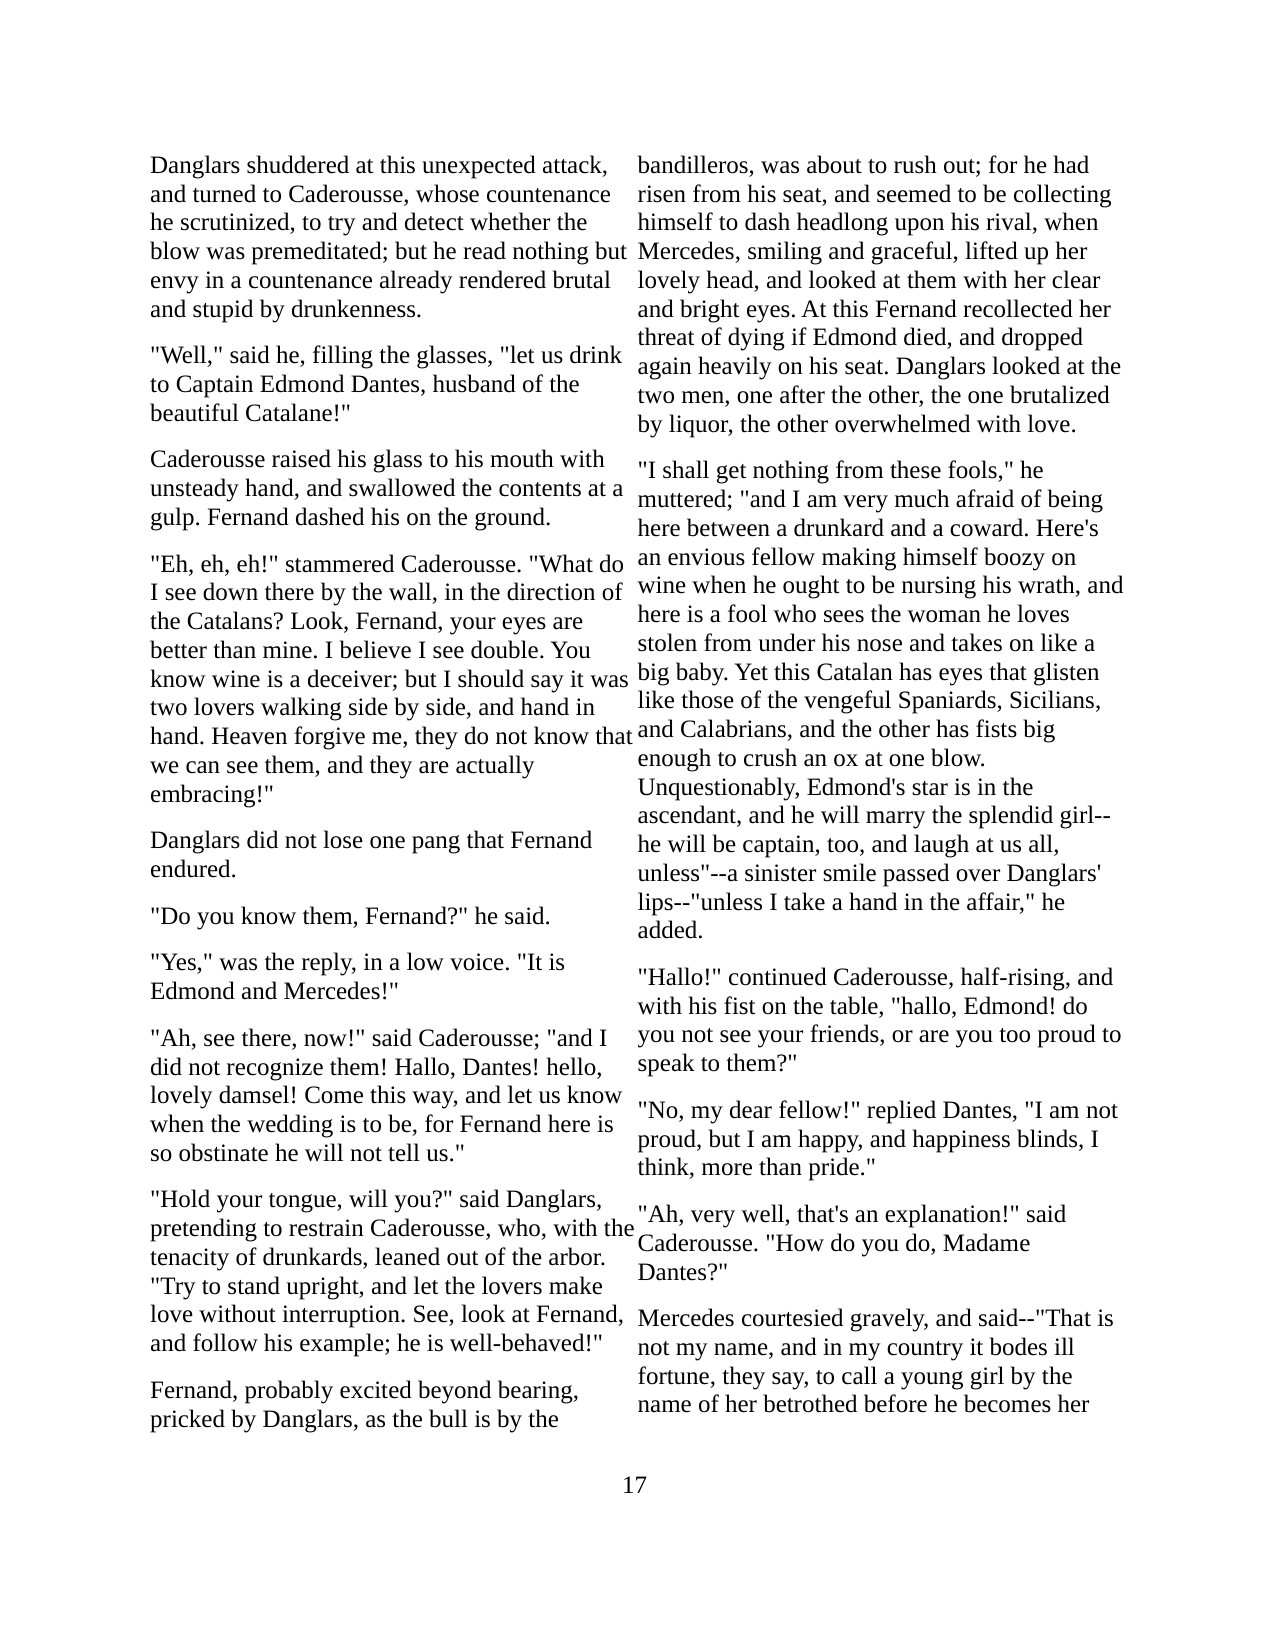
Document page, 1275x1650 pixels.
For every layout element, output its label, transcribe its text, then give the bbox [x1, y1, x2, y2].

text "Hallo!" continued Caderousse, half-rising, and with his fist on the table, "hallo, Edmond! do you not see your friends, or are you too proud to speak to them?" [637, 962, 1125, 1077]
text Caderousse raised his glass to his mouth with unsteady hand, and swallowed the contents at a gulp. Fernand dashed his on the ground. [150, 444, 637, 531]
text "I shall get nothing from these fools," he muttered; "and I am very much afraid of being here between a drunkard and a coward. Here's an envious fellow making himself boozy on wine when he ought to be nursing his wrath, and here is a fool who sees the woman he loves stolen from under his nose and takes on like a big baby. Yet this Catalan has eyes that glisten like those of the vengeful Spaniards, Sicilians, and Calabrians, and the other has fists big enough to crush an ox at one blow. Unquestionably, Edmond's star is in the ascendant, and he will marry the splendid girl--he will be captain, too, and laugh at us all, unless"--a sinister smile passed over Danglars' lips--"unless I take a hand in the affair," he added. [637, 455, 1125, 944]
text "Eh, eh, eh!" stammered Caderousse. "What do I see down there by the wall, in the direction of the Catalans? Look, Fernand, your eyes are better than mine. I believe I see double. You know wine is a deceiver; but I should say it was two lovers walking side by side, and hand in hand. Heaven forgive me, they do not know that we can see them, and they are actually embracing!" [150, 549, 637, 807]
text "No, my dear fellow!" replied Dantes, "I am not proud, but I am happy, and happiness blinds, I think, more than pride." [637, 1095, 1125, 1181]
text "Hold your tongue, will you?" said Danglars, pretending to restrain Caderousse, who, with the tenacity of drunkards, leaned out of the arbor. "Try to stand upright, and let the lovers make love without interruption. See, look at Fernand, and follow his example; he is well-behaved!" [150, 1184, 637, 1357]
text "Do you know them, Fernand?" he said. [150, 901, 637, 929]
text "Ah, see there, now!" said Caderousse; "and I did not recognize them! Hallo, Dantes! hello, lovely damsel! Come this way, and let us know when the wedding is to be, for Fernand here is so obstinate he will not tell us." [150, 1023, 637, 1167]
text "Ah, very well, that's an explanation!" said Caderousse. "How do you do, Madame Dantes?" [637, 1199, 1125, 1285]
text Danglars did not lose one pang that Fernand endured. [150, 825, 637, 883]
text "Well," said he, filling the glasses, "let us drink to Captain Edmond Dantes, husband of the beautiful Catalane!" [150, 340, 637, 427]
text Fernand, probably excited beyond bearing, pricked by Danglars, as the bull is by the [150, 1375, 637, 1432]
text Mercedes courtesied gravely, and said--"That is not my name, and in my country it bodes ill fortune, they say, to call a young girl by the name of her betrothed before he becomes her [637, 1303, 1125, 1418]
text bandilleros, was about to rush out; for he had risen from his seat, and seemed to be collecting himself to dash headlong upon his rival, when Mercedes, smiling and graceful, lifted up her lovely head, and looked at them with her clear and bright eyes. At this Fernand recollected her threat of dying if Edmond died, and dropped again heavily on his seat. Danglars looked at the two men, one after the other, the one brutalized by liquor, the other overwhelmed with love. [637, 150, 1125, 437]
text Danglars shuddered at this unexpected attack, and turned to Caderousse, whose countenance he scrutinized, to try and detect whether the blow was premeditated; but he read nothing but envy in a countenance already rendered brutal and stupid by drunkenness. [150, 150, 637, 322]
text "Yes," was the reply, in a low voice. "It is Edmond and Mercedes!" [150, 947, 637, 1005]
